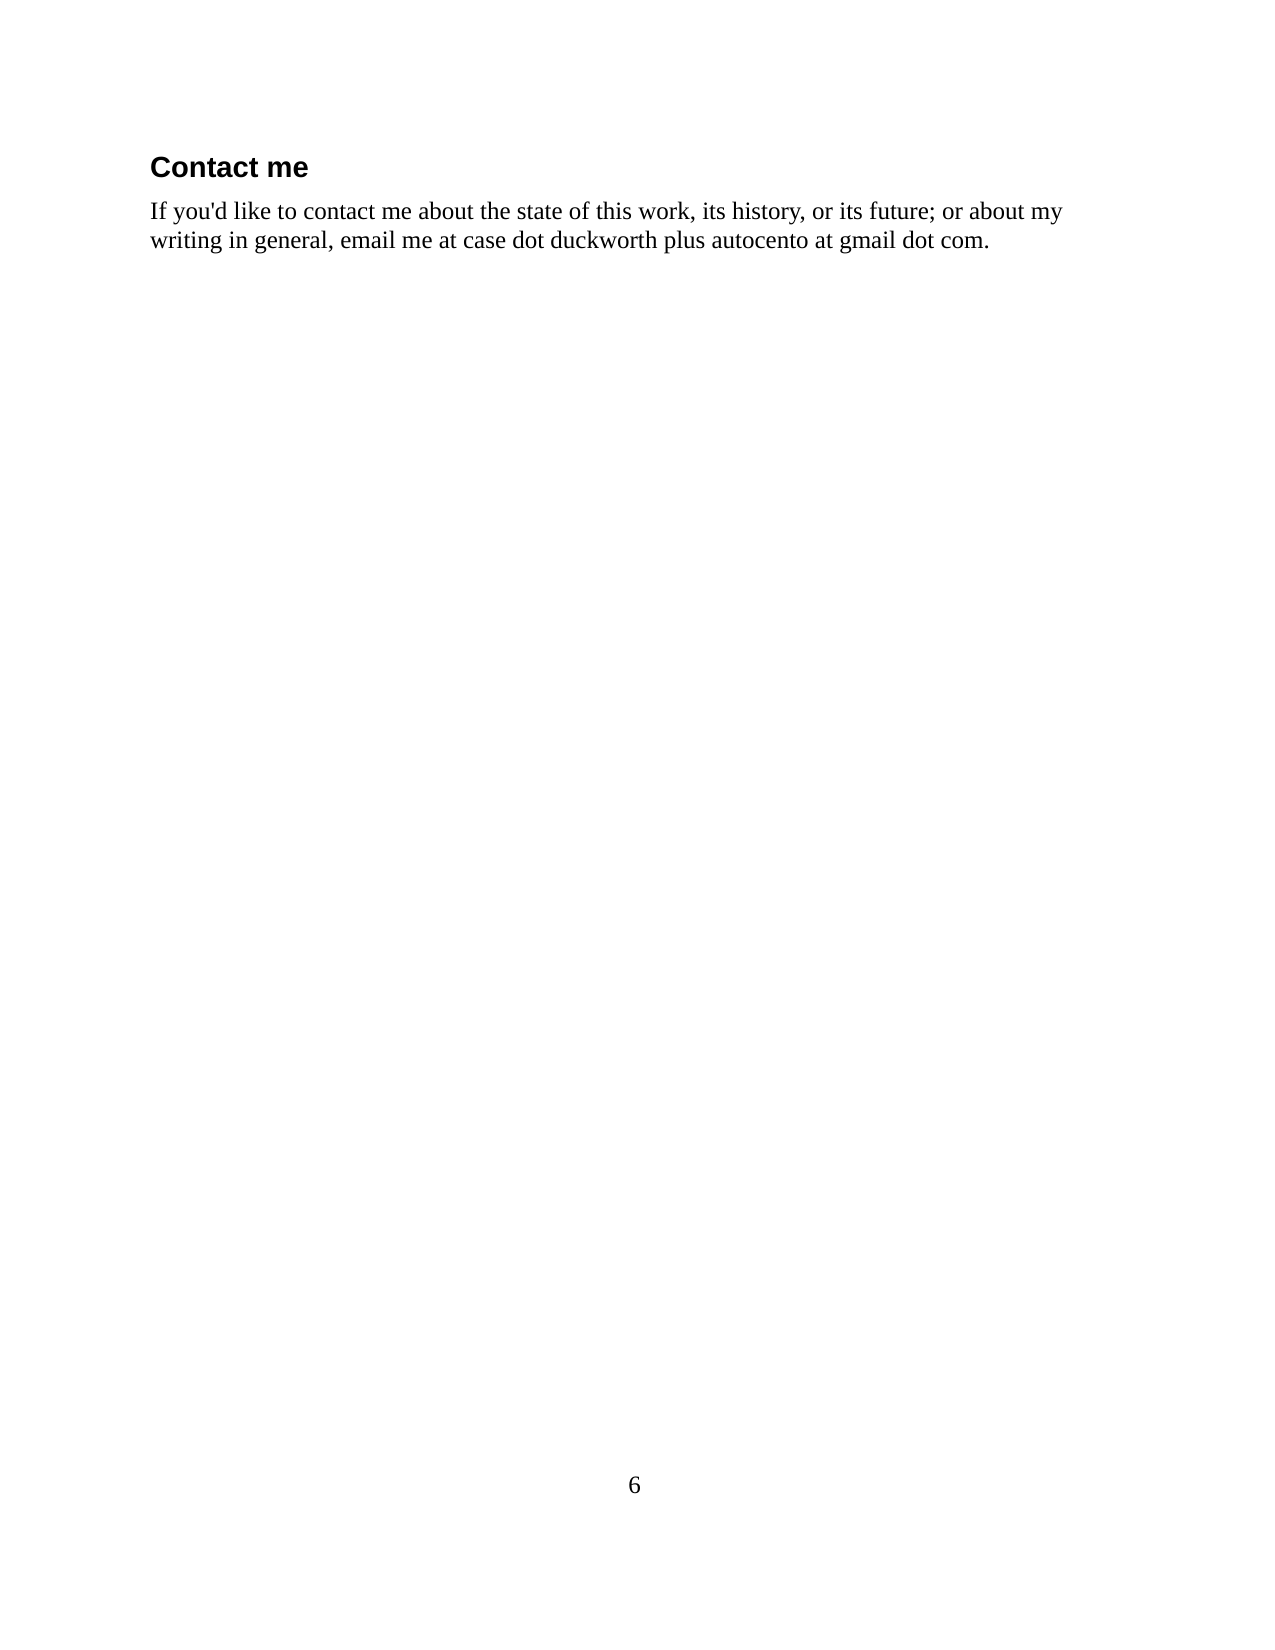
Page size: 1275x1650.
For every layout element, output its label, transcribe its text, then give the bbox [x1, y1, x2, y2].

subtitle Contact me [150, 150, 1125, 183]
text If you'd like to contact me about the state of this work, its history, or its future; or about my writing in general, email me at case dot duckworth plus autocento at gmail dot com. [150, 196, 1125, 253]
